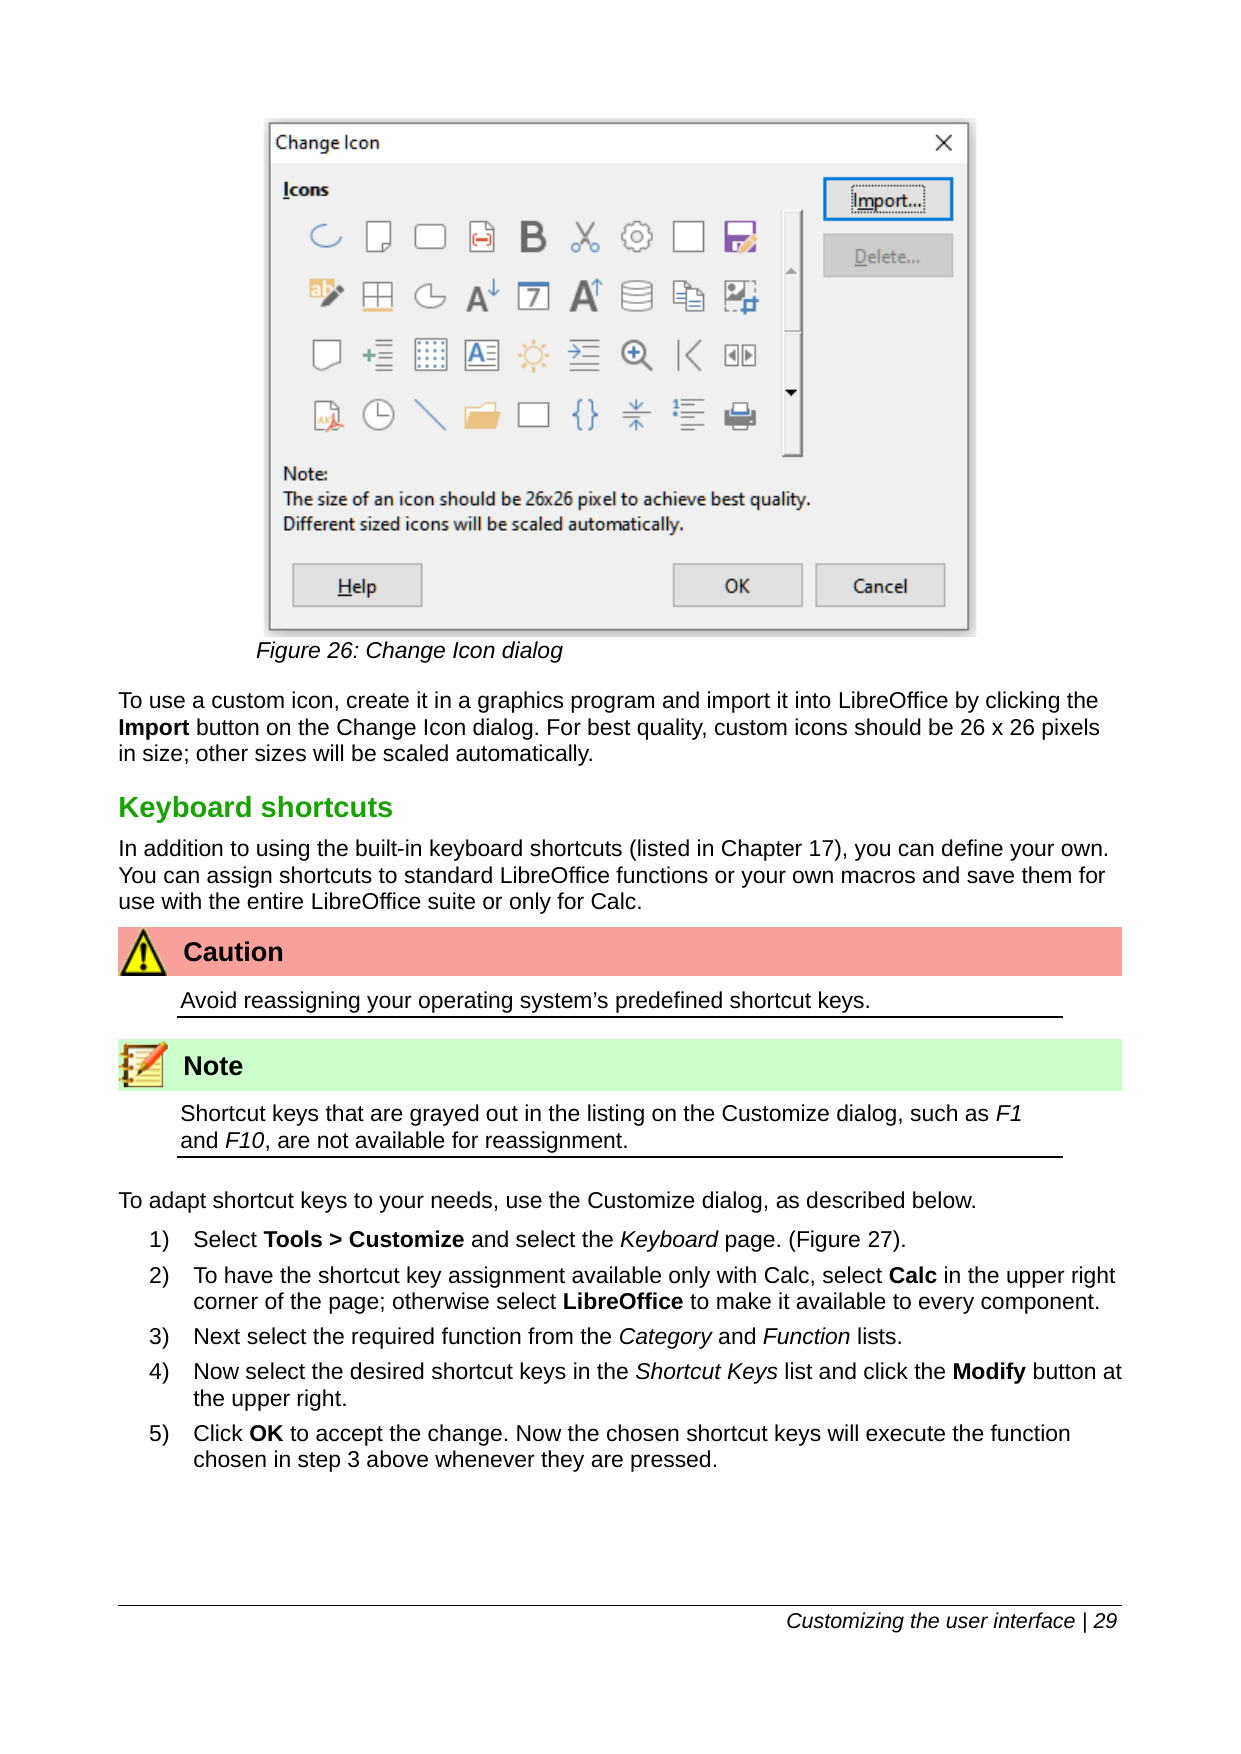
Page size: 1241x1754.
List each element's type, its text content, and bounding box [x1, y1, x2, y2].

text In addition to using the built-in keyboard shortcuts (listed in Chapter 17), you can define your own. You can assign shortcuts to standard LibreOffice functions or your own macros and save them for use with the entire LibreOffice suite or only for Calc. [118, 835, 1122, 914]
picture [119, 927, 167, 976]
subtitle Keyboard shortcuts [118, 790, 1122, 823]
text Figure 26: Change Icon dialog [256, 118, 984, 663]
list Click OK to accept the change. Now the chosen shortcut keys will execute the function chosen in step 3 above whenever they are pressed. [169, 1420, 1122, 1473]
list Next select the required function from the Category and Function lists. [169, 1323, 1122, 1349]
subtitle Caution [167, 927, 1122, 976]
picture [119, 1040, 170, 1091]
list Select Tools > Customize and select the Keyboard page. (Figure 27). [169, 1226, 1122, 1253]
list Now select the desired shortcut keys in the Shortcut Keys list and click the Modify button at the upper right. [169, 1358, 1122, 1411]
text To adapt shortcut keys to your needs, use the Customize dialog, as described below. [118, 1187, 1122, 1214]
text Shortcut keys that are grayed out in the listing on the Customize dialog, such as F1 and F10, are not available for reassignment. [177, 1097, 1063, 1156]
text To use a custom icon, create it in a graphics program and import it into LibreOffice by clicking the Import button on the Change Icon dialog. For best quality, custom icons should be 26 x 26 pixels in size; other sizes will be scaled automatically. [118, 687, 1122, 766]
text Avoid reassigning your operating system’s predefined shortcut keys. [177, 984, 1063, 1016]
picture [263, 118, 977, 637]
list To have the shortcut key assignment available only with Calc, select Calc in the upper right corner of the page; otherwise select LibreOffice to make it available to every component. [169, 1262, 1122, 1314]
subtitle Note [118, 1039, 1122, 1091]
